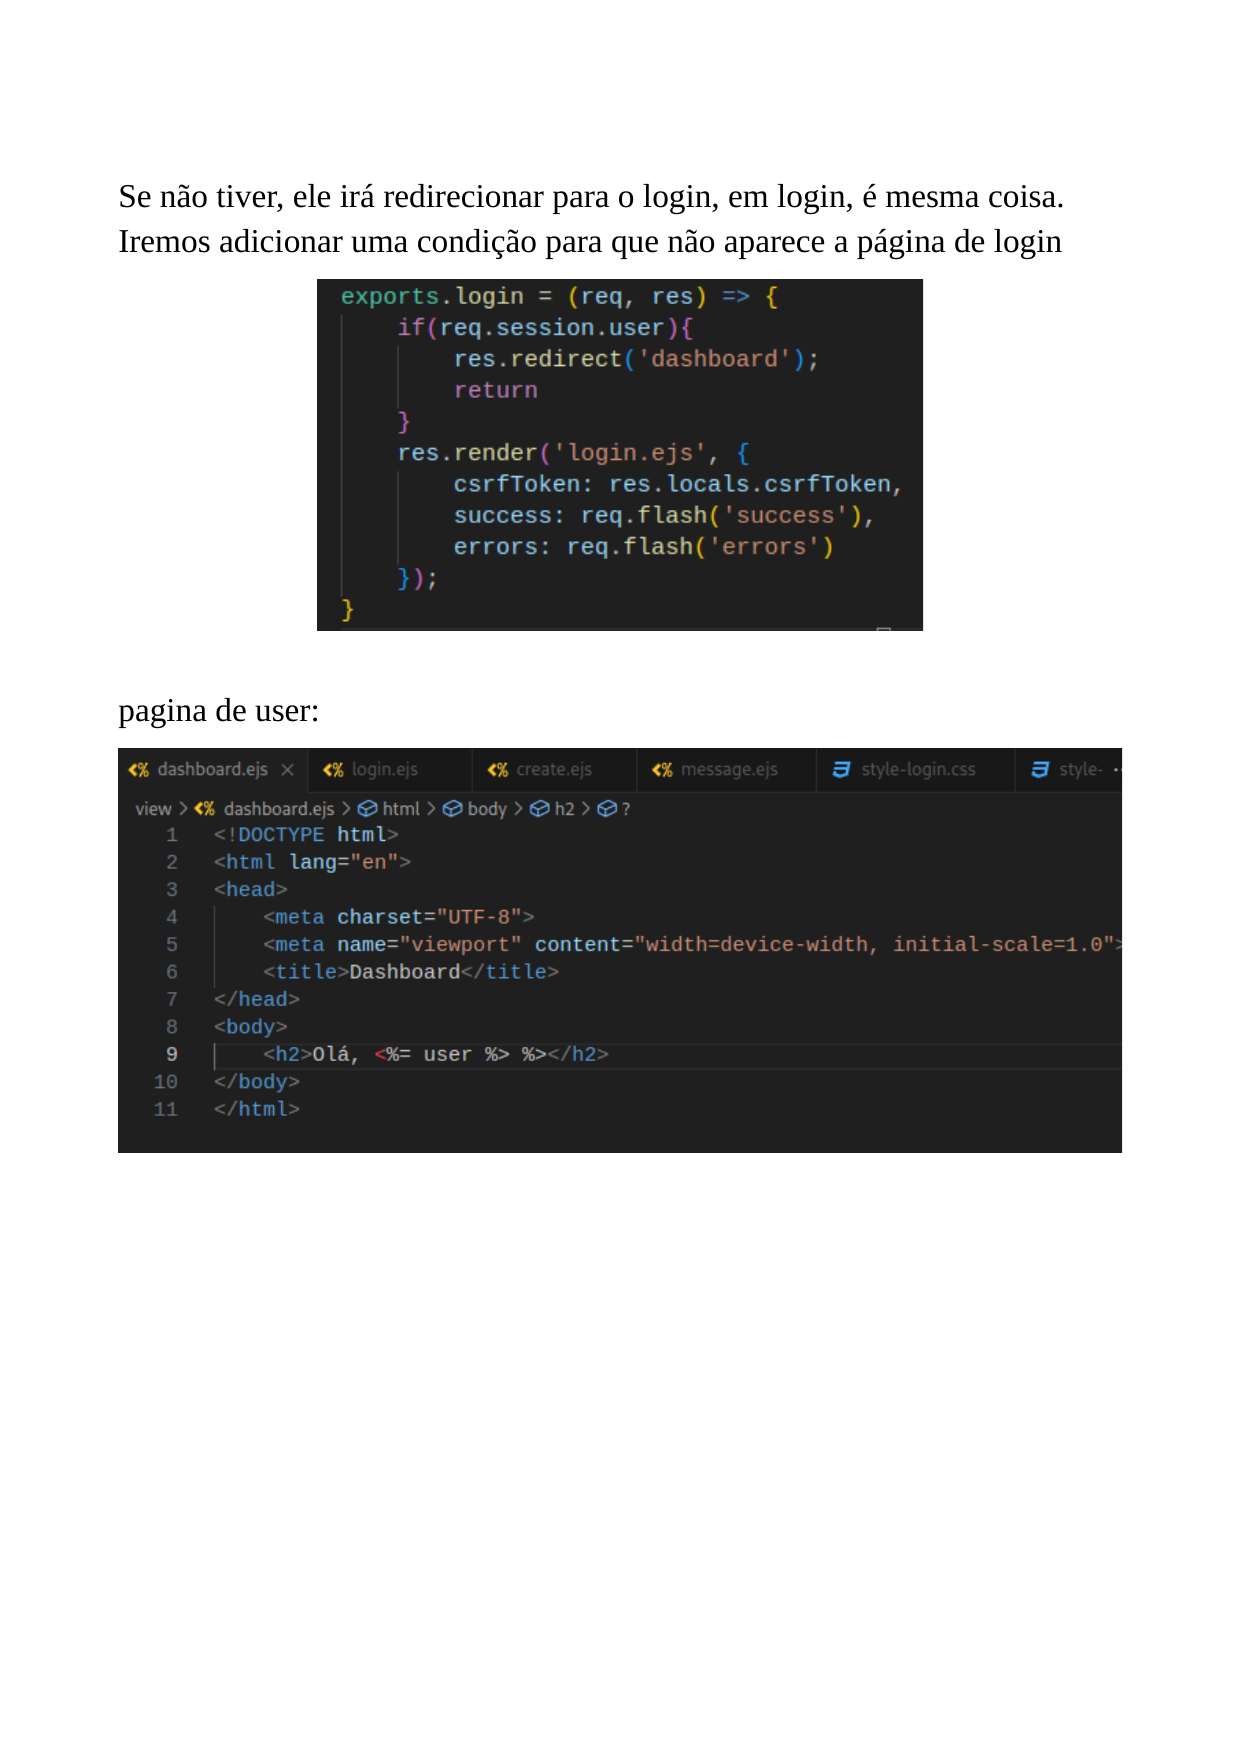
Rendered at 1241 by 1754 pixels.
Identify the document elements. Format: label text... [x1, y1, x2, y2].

picture [118, 748, 1123, 1153]
text pagina de user: [118, 690, 1122, 728]
picture [317, 279, 924, 631]
text Se não tiver, ele irá redirecionar para o login, em login, é mesma coisa. Iremos adicionar uma condição para que não aparece a página de login [118, 177, 1122, 259]
